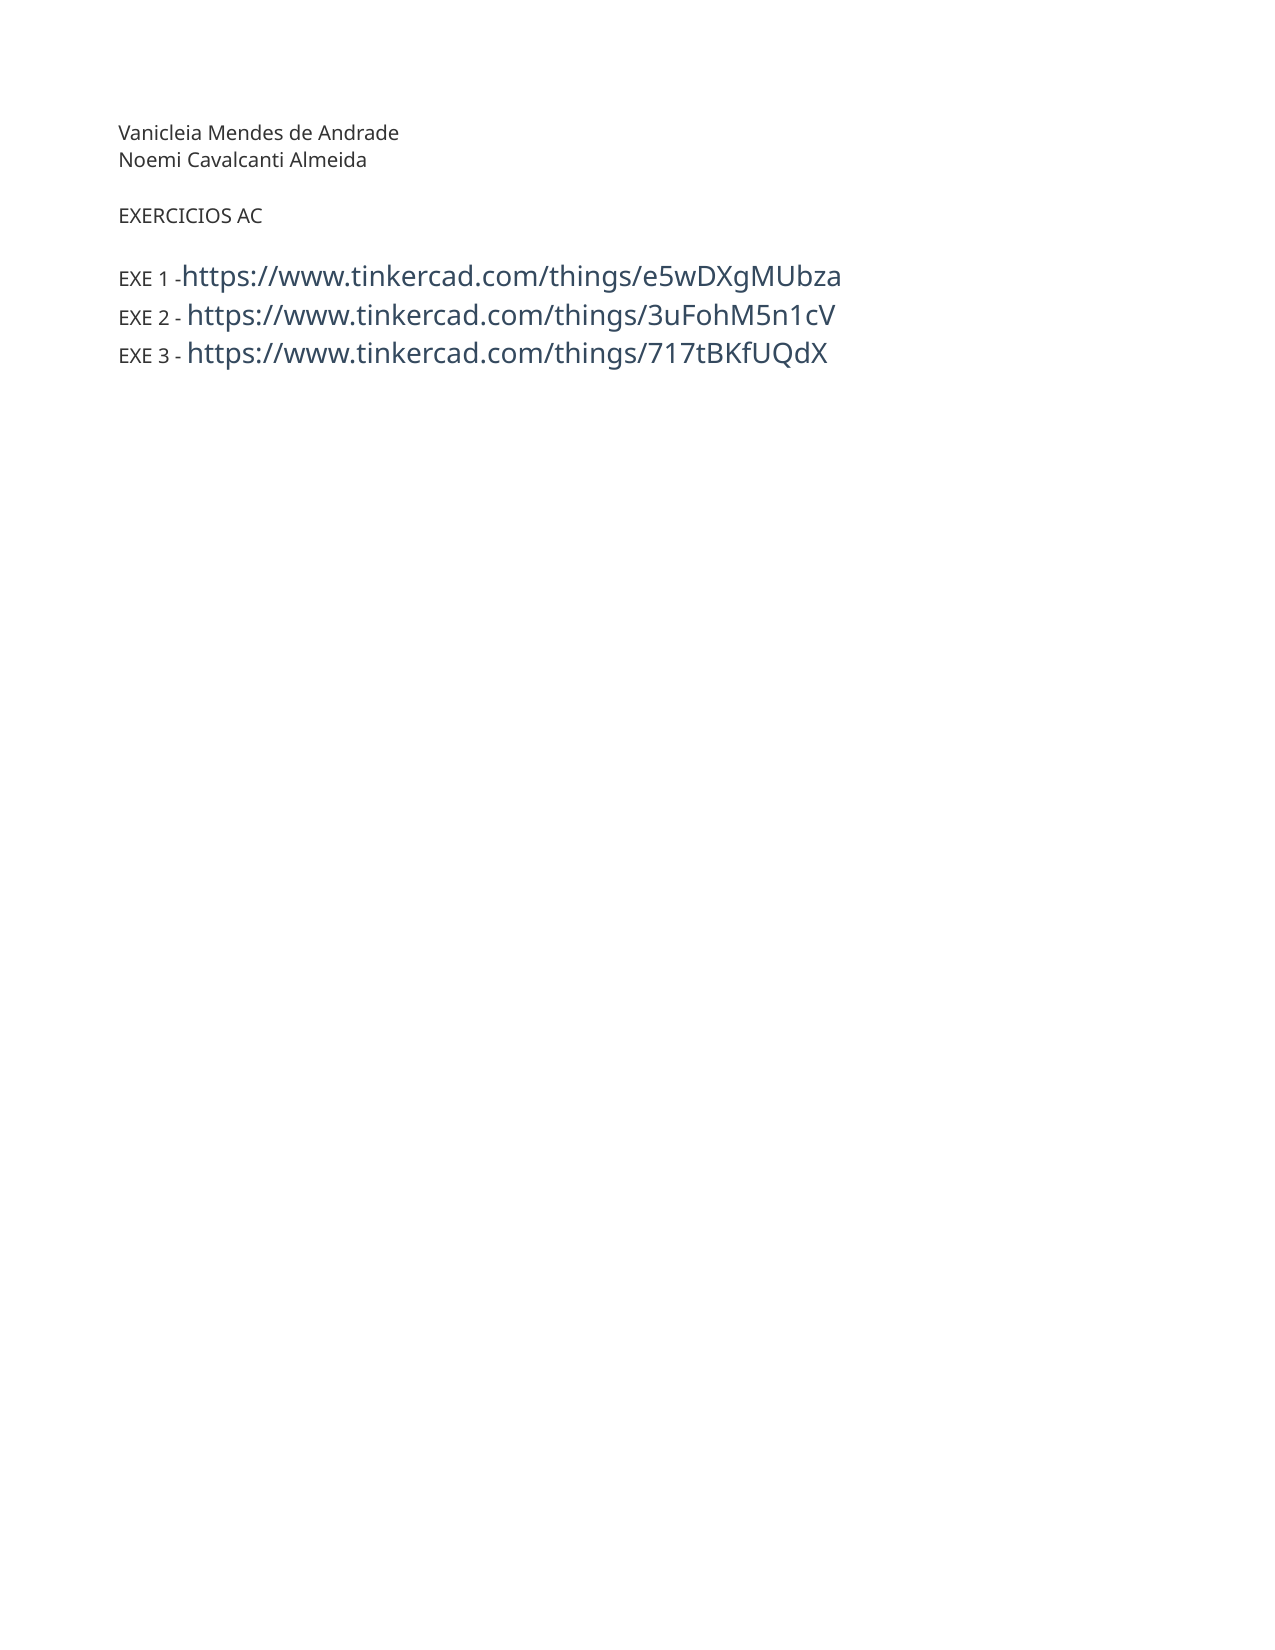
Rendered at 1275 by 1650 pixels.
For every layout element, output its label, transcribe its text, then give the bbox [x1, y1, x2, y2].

text EXE 2 - https://www.tinkercad.com/things/3uFohM5n1cV [118, 295, 1157, 333]
text EXE 3 - https://www.tinkercad.com/things/717tBKfUQdX [118, 333, 1157, 372]
text Noemi Cavalcanti Almeida [118, 146, 1157, 173]
text EXE 1 -https://www.tinkercad.com/things/e5wDXgMUbza [118, 257, 1157, 295]
text Vanicleia Mendes de Andrade [118, 118, 1157, 146]
text EXERCICIOS AC [118, 201, 1157, 229]
